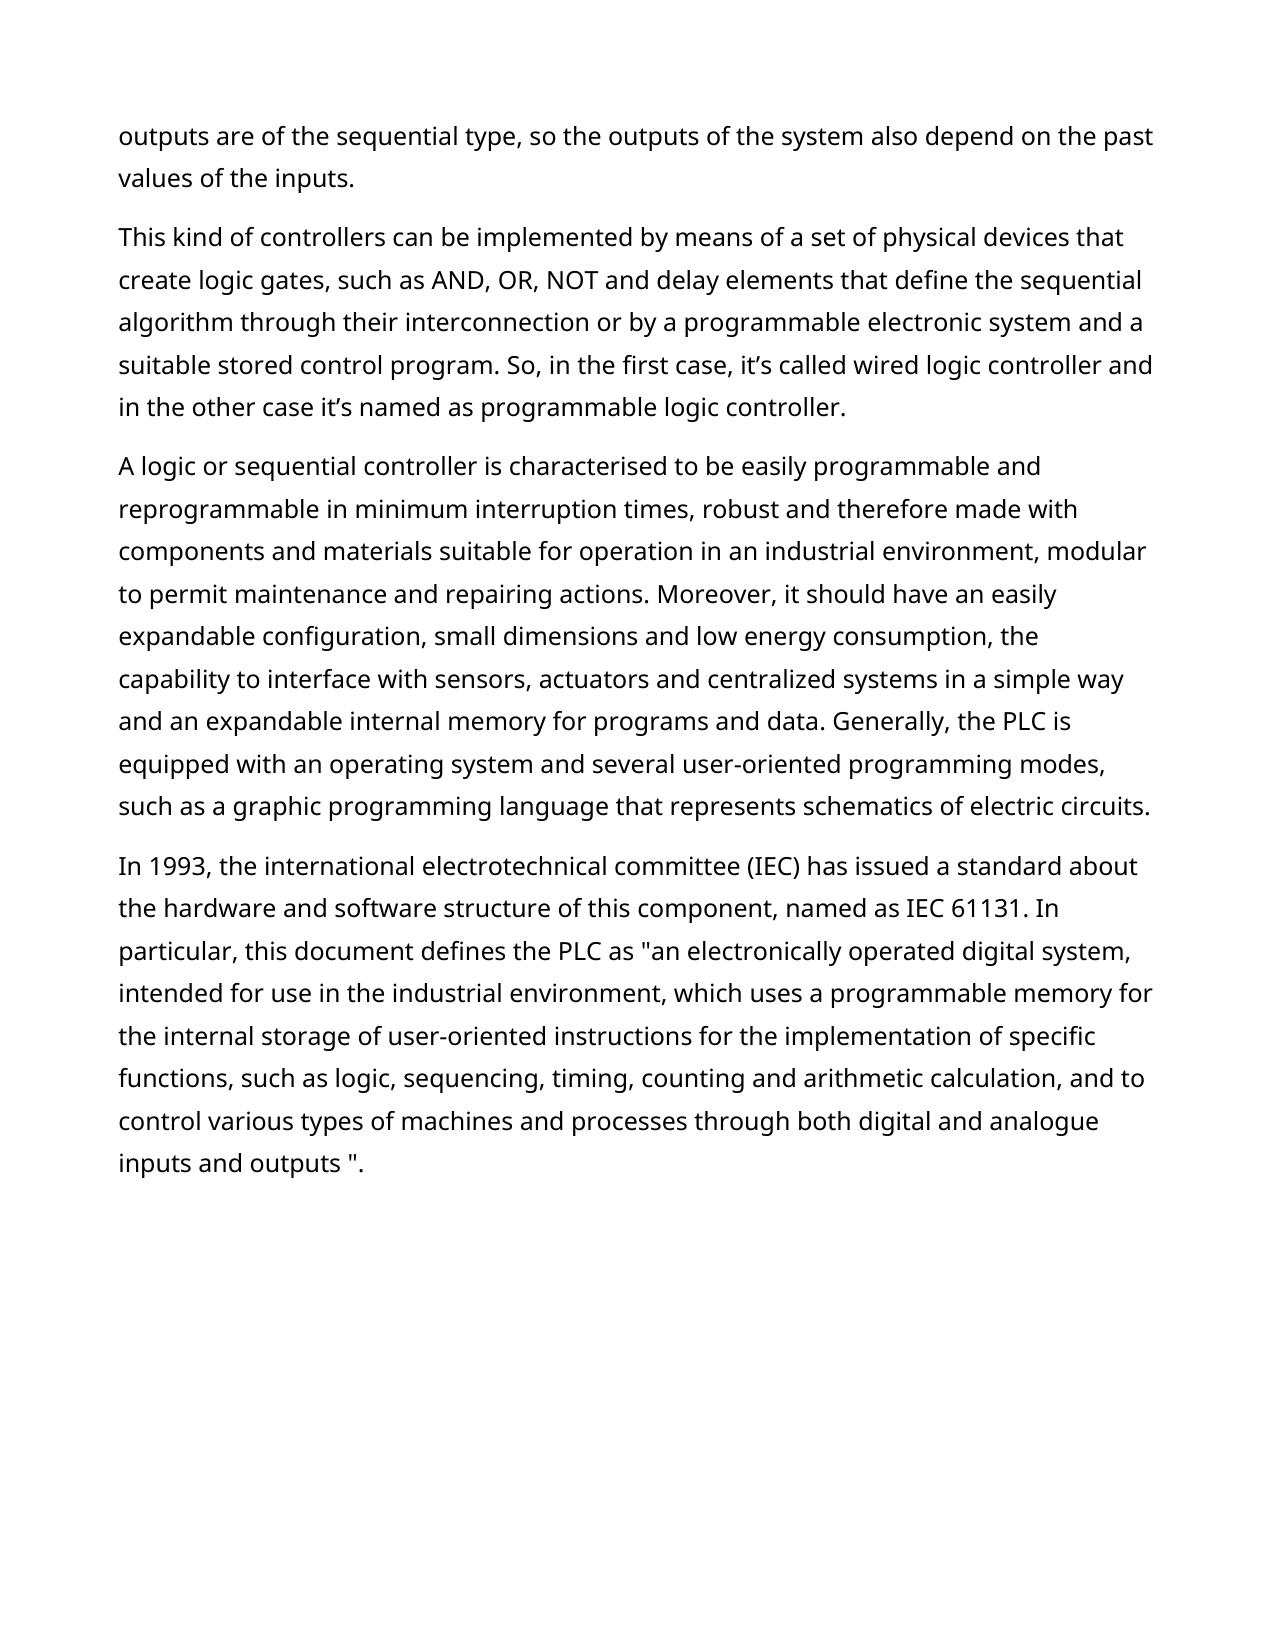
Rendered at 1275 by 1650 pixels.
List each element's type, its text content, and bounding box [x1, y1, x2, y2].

text A logic or sequential controller is characterised to be easily programmable and reprogrammable in minimum interruption times, robust and therefore made with components and materials suitable for operation in an industrial environment, modular to permit maintenance and repairing actions. Moreover, it should have an easily expandable configuration, small dimensions and low energy consumption, the capability to interface with sensors, actuators and centralized systems in a simple way and an expandable internal memory for programs and data. Generally, the PLC is equipped with an operating system and several user-oriented programming modes, such as a graphic programming language that represents schematics of electric circuits. [118, 449, 1157, 823]
text outputs are of the sequential type, so the outputs of the system also depend on the past values ​​of the inputs. [118, 118, 1157, 195]
text This kind of controllers can be implemented by means of a set of physical devices that create logic gates, such as AND, OR, NOT and delay elements that define the sequential algorithm through their interconnection or by a programmable electronic system and a suitable stored control program. So, in the first case, it’s called wired logic controller and in the other case it’s named as programmable logic controller. [118, 220, 1157, 424]
text In 1993, the international electrotechnical committee (IEC) has issued a standard about the hardware and software structure of this component, named as IEC 61131. In particular, this document defines the PLC as "an electronically operated digital system, intended for use in the industrial environment, which uses a programmable memory for the internal storage of user-oriented instructions for the implementation of specific functions, such as logic, sequencing, timing, counting and arithmetic calculation, and to control various types of machines and processes through both digital and analogue inputs and outputs ". [118, 848, 1157, 1180]
